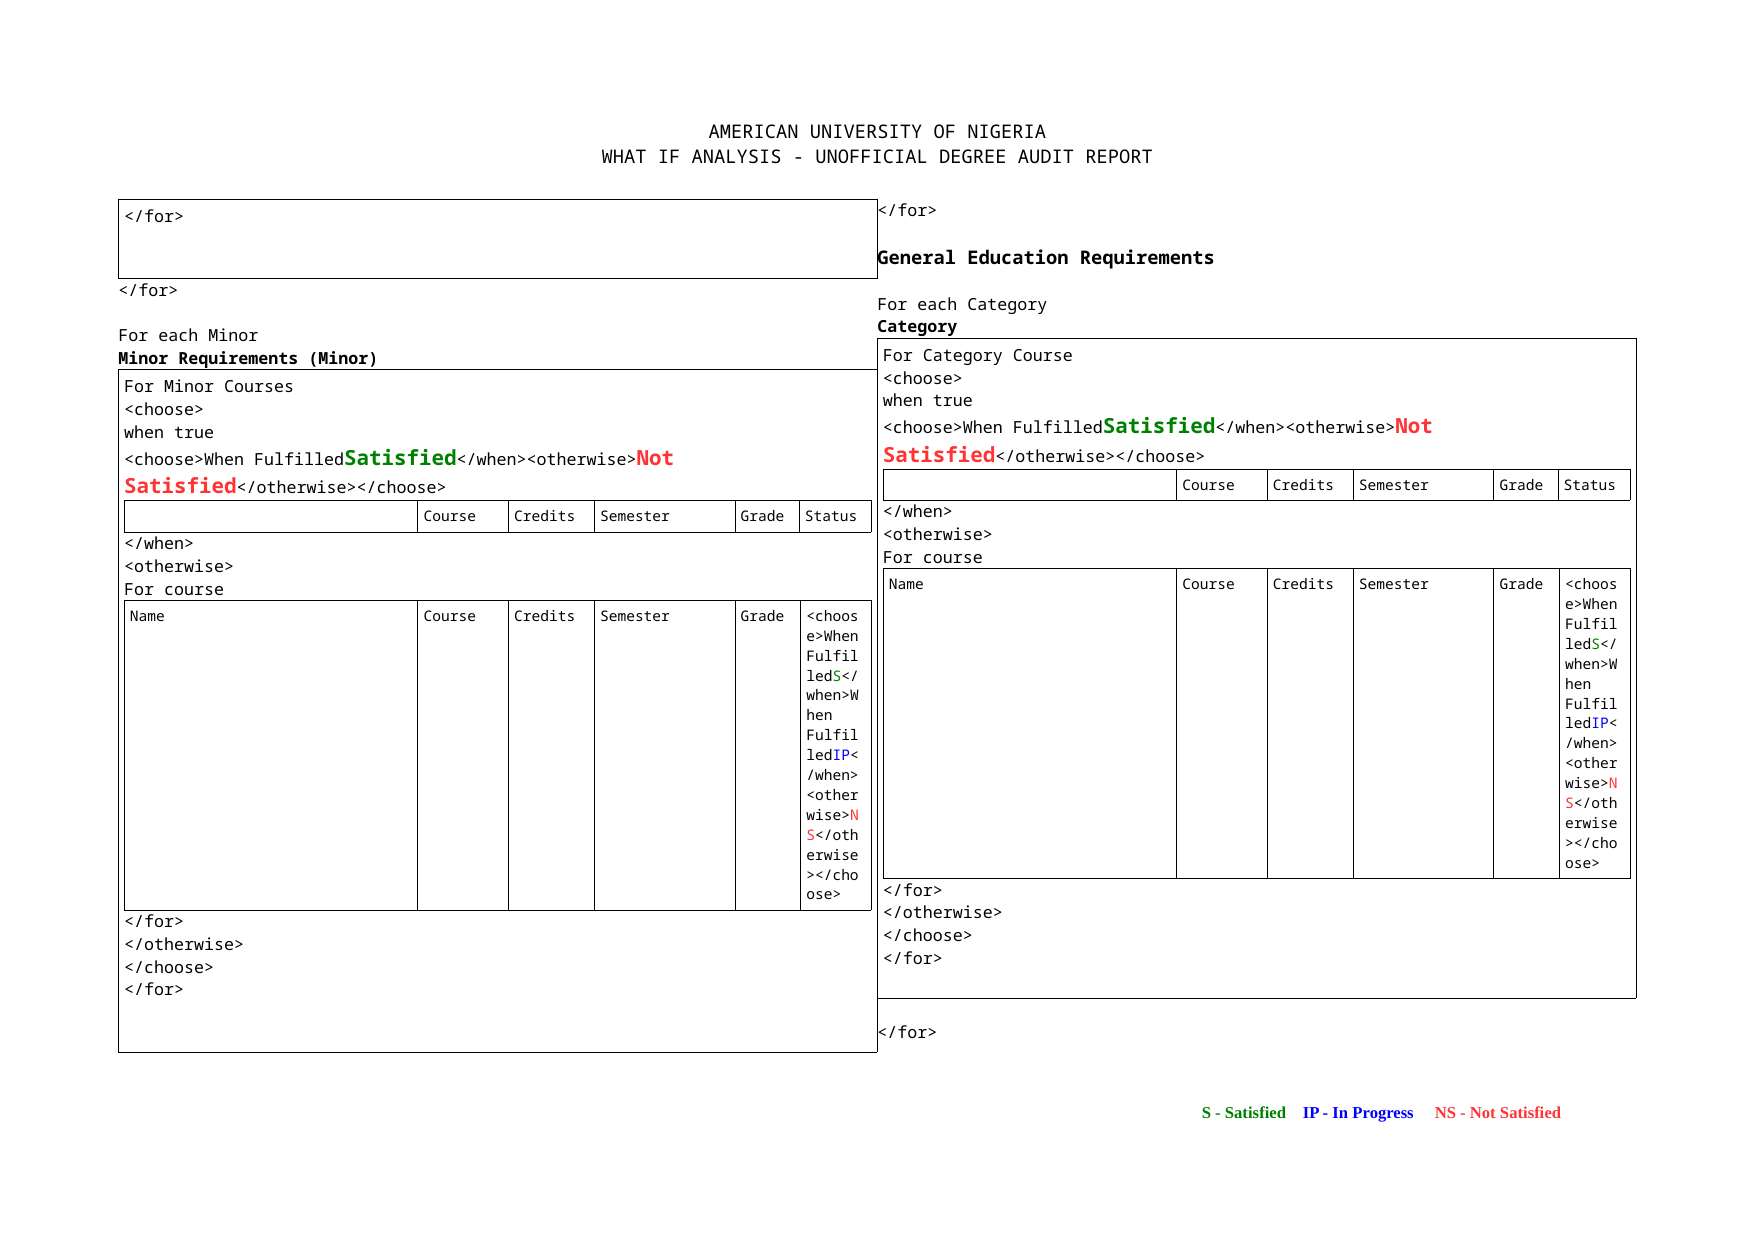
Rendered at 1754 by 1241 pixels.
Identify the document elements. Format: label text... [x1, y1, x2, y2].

table_header [125, 501, 417, 532]
table_header Status [1559, 470, 1630, 500]
text </for> [878, 1020, 1636, 1043]
table_header <choose>When FulfilledS</when>When FulfilledIP</when><otherwise>NS</otherwise></choose> [801, 601, 871, 910]
text For each Category [877, 292, 1636, 315]
table_header Semester [1354, 470, 1493, 500]
table_header For Minor Courses <choose> when true <choose>When FulfilledSatisfied</when><otherwise>Not Satisfied</otherwise></choose> </when> <otherwise> For course </for> </otherwise> </choose> </for> [119, 370, 877, 1052]
table_header Course [1177, 569, 1267, 878]
table_header <choose>When FulfilledS</when>When FulfilledIP</when><otherwise>NS</otherwise></choose> [1560, 569, 1630, 878]
text General Education Requirements [878, 244, 1636, 269]
table_header Grade [736, 601, 800, 910]
table_header Credits [1268, 569, 1353, 878]
table_header Semester [595, 601, 735, 910]
table_header Grade [1494, 470, 1558, 500]
table_header Credits [509, 601, 594, 910]
text Minor Requirements (Minor) [118, 347, 877, 369]
table_header Course [418, 601, 508, 910]
text Category [877, 315, 1636, 338]
text </for> [118, 279, 877, 301]
text For each Minor [118, 324, 877, 347]
table_header </for> [119, 200, 877, 278]
table_header Name [884, 569, 1176, 878]
table_header Grade [736, 501, 799, 532]
table_header [884, 470, 1176, 500]
table_header Credits [1268, 470, 1353, 500]
table_header Semester [595, 501, 735, 532]
table_header Course [418, 501, 508, 532]
table_header Grade [1494, 569, 1559, 878]
table_header Credits [509, 501, 594, 532]
table_header Course [1177, 470, 1267, 500]
table_header Status [800, 501, 871, 532]
text </for> [878, 199, 1636, 221]
table_header Name [125, 601, 417, 910]
table_header Semester [1354, 569, 1493, 878]
table_header For Category Course <choose> when true <choose>When FulfilledSatisfied</when><otherwise>Not Satisfied</otherwise></choose> </when> <otherwise> For course </for> </otherwise> </choose> </for> [878, 339, 1636, 998]
